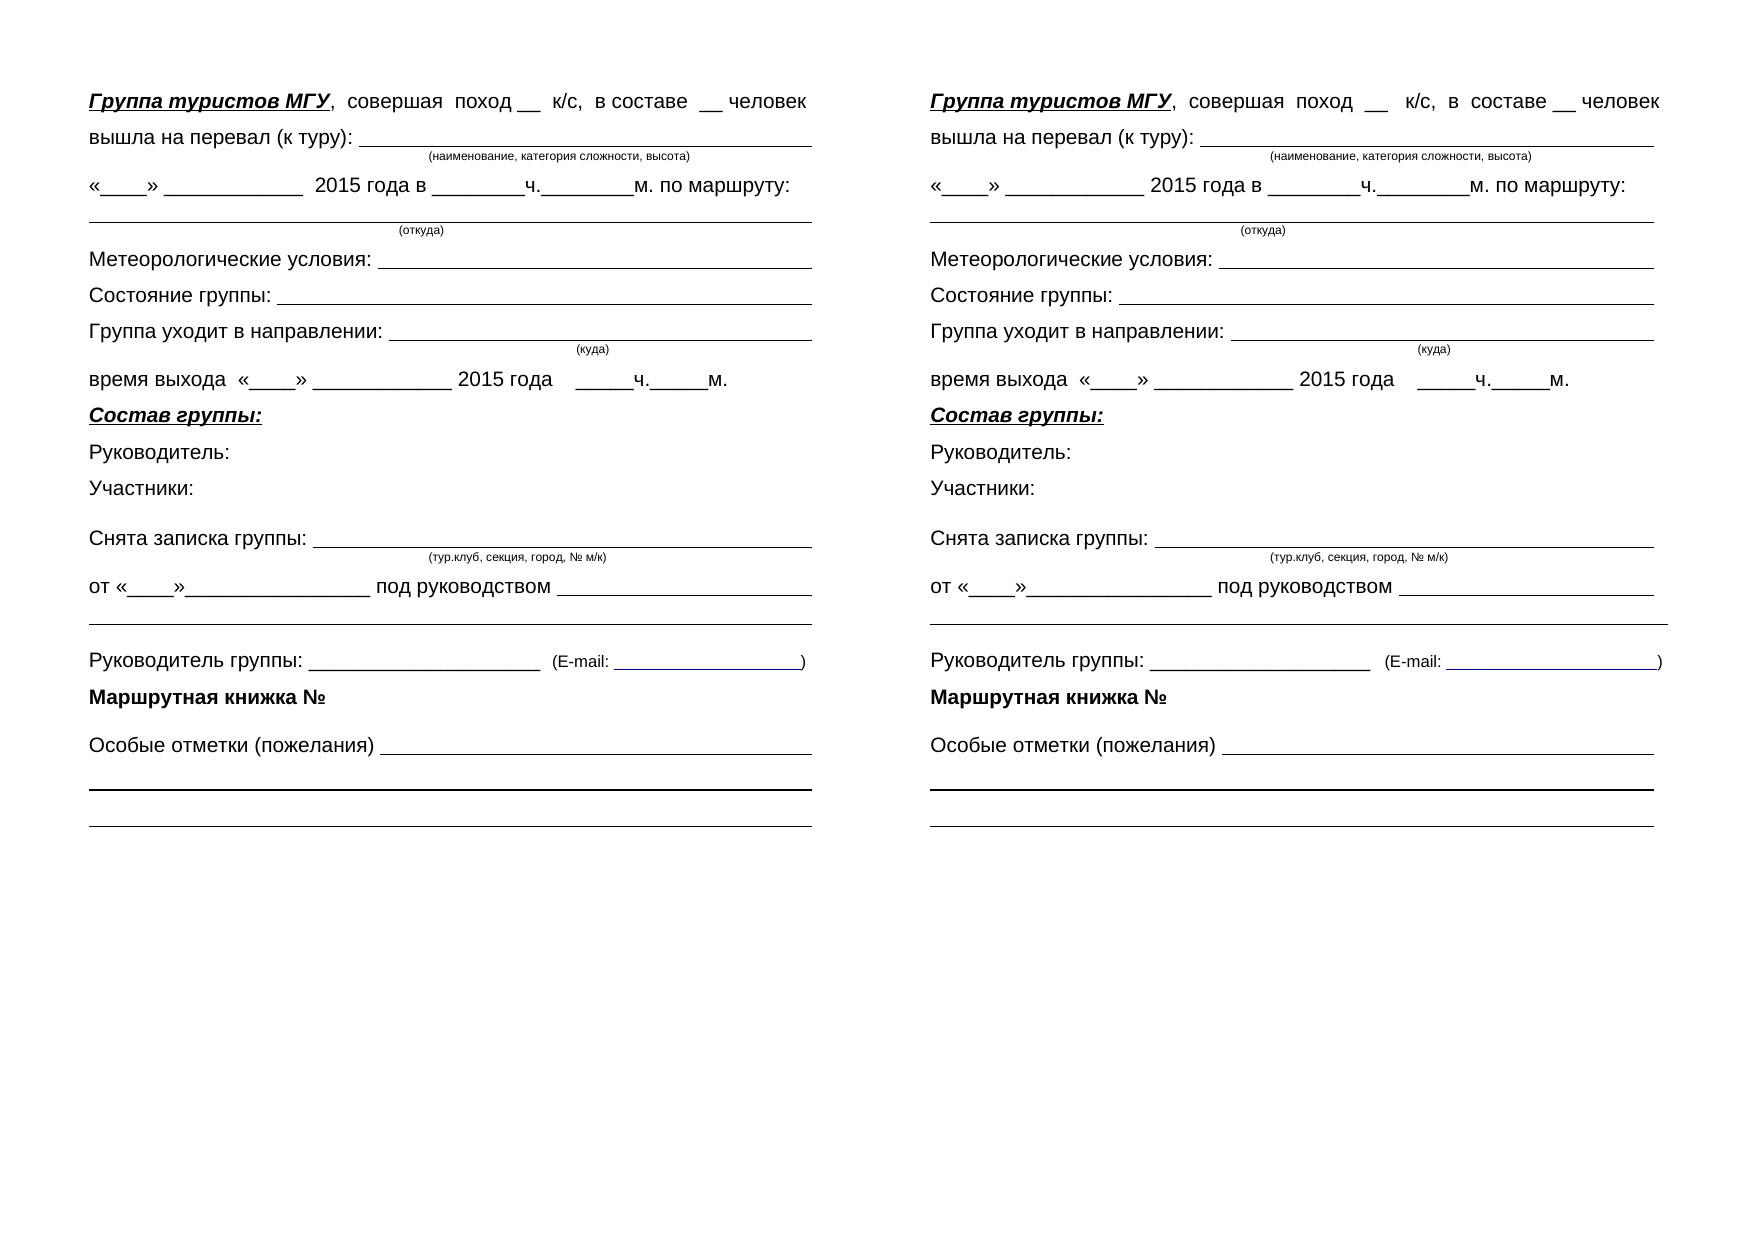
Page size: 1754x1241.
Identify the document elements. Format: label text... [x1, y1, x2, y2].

text Группа туристов МГУ, совершая поход __ к/с, в составе __ человек [930, 89, 1668, 113]
text (откуда) [930, 223, 1668, 247]
text «____» ____________ 2015 года в ________ч.________м. по маршруту: [930, 172, 1668, 196]
text (откуда) [89, 223, 812, 247]
subtitle Маршрутная книжка № [930, 685, 1668, 709]
text время выхода «____» ____________ 2015 года _____ч._____м. [930, 367, 1668, 391]
subtitle Руководитель: [930, 439, 1668, 463]
text вышла на перевал (к туру): [930, 124, 1668, 148]
subtitle Метеорологические условия: [930, 247, 1668, 271]
text время выхода «____» ____________ 2015 года _____ч._____м. [89, 367, 812, 391]
text (куда) [89, 343, 812, 367]
text от «____»________________ под руководством [930, 574, 1668, 598]
text Особые отметки (пожелания) [89, 733, 812, 757]
text Состояние группы: [89, 283, 812, 307]
text Участники: [89, 475, 812, 499]
subtitle Метеорологические условия: [89, 247, 812, 271]
text Снята записка группы: [930, 526, 1668, 550]
text «____» ____________ 2015 года в ________ч.________м. по маршруту: [89, 172, 812, 196]
subtitle Руководитель: [89, 439, 812, 463]
subtitle Группа уходит в направлении: [930, 319, 1668, 343]
text вышла на перевал (к туру): [89, 124, 812, 148]
subtitle Руководитель группы: ___________________ (E-mail: __________________________) [930, 648, 1668, 672]
text Группа туристов МГУ, совершая поход __ к/с, в составе __ человек [89, 89, 812, 113]
text Состав группы: [89, 403, 812, 427]
text (тур.клуб, секция, город, № м/к) [89, 550, 812, 574]
text Особые отметки (пожелания) [930, 733, 1668, 757]
text Снята записка группы: [89, 526, 812, 550]
subtitle Руководитель группы: ____________________ (E-mail: _______________________) [89, 648, 812, 672]
text (наименование, категория сложности, высота) [930, 148, 1668, 172]
text Участники: [930, 475, 1668, 499]
text (тур.клуб, секция, город, № м/к) [930, 550, 1668, 574]
text (куда) [930, 343, 1668, 367]
text Состояние группы: [930, 283, 1668, 307]
text (наименование, категория сложности, высота) [89, 148, 812, 172]
subtitle Маршрутная книжка № [89, 685, 812, 709]
subtitle Группа уходит в направлении: [89, 319, 812, 343]
text от «____»________________ под руководством [89, 574, 812, 598]
text Состав группы: [930, 403, 1668, 427]
